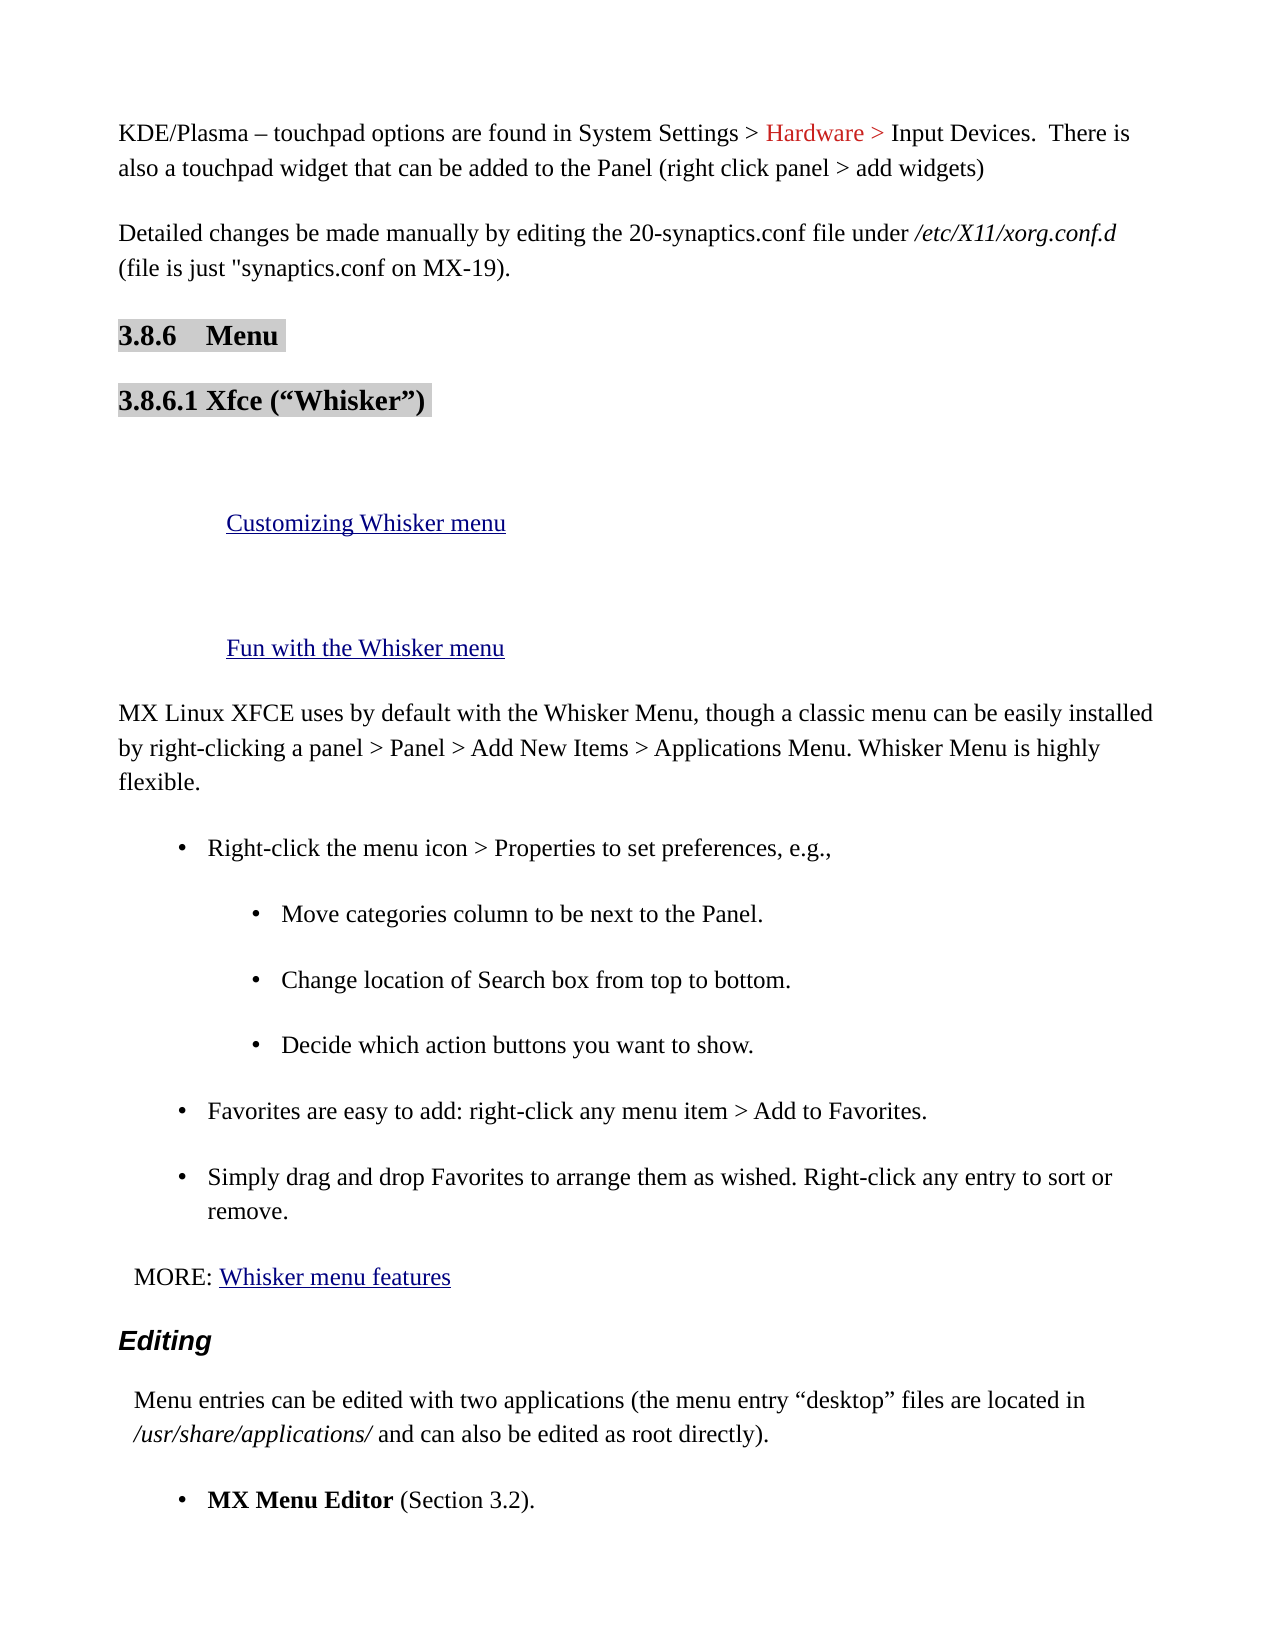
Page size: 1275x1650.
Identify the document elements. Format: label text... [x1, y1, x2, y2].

list Right-click the menu icon > Properties to set preferences, e.g., [178, 833, 1141, 862]
text Menu entries can be edited with two applications (the menu entry “desktop” files are located in /usr/share/applications/ and can also be edited as root directly). [134, 1385, 1141, 1448]
subtitle 3.8.6 Menu [118, 318, 1138, 352]
subtitle 3.8.6.1 Xfce (“Whisker”) [432, 383, 1138, 417]
subtitle Editing [118, 1325, 1157, 1357]
list Simply drag and drop Favorites to arrange them as wished. Right-click any entry to sort or remove. [178, 1162, 1141, 1225]
text Fun with the Whisker menu [118, 573, 1157, 662]
text KDE/Plasma – touchpad options are found in System Settings > Hardware > Input Devices. There is also a touchpad widget that can be added to the Panel (right click panel > add widgets) [118, 118, 1157, 181]
list Decide which action buttons you want to show. [252, 1030, 1141, 1059]
list Favorites are easy to add: right-click any menu item > Add to Favorites. [178, 1096, 1141, 1125]
text MORE: Whisker menu features [134, 1262, 1141, 1291]
list MX Menu Editor (Section 3.2). [178, 1485, 1141, 1514]
text Customizing Whisker menu [118, 448, 1157, 536]
list Change location of Search box from top to bottom. [252, 965, 1141, 993]
text Detailed changes be made manually by editing the 20-synaptics.conf file under /etc/X11/xorg.conf.d (file is just "synaptics.conf on MX-19). [118, 218, 1157, 282]
text MX Linux XFCE uses by default with the Whisker Menu, though a classic menu can be easily installed by right-clicking a panel > Panel > Add New Items > Applications Menu. Whisker Menu is highly flexible. [118, 698, 1157, 796]
list Move categories column to be next to the Panel. [252, 899, 1141, 928]
